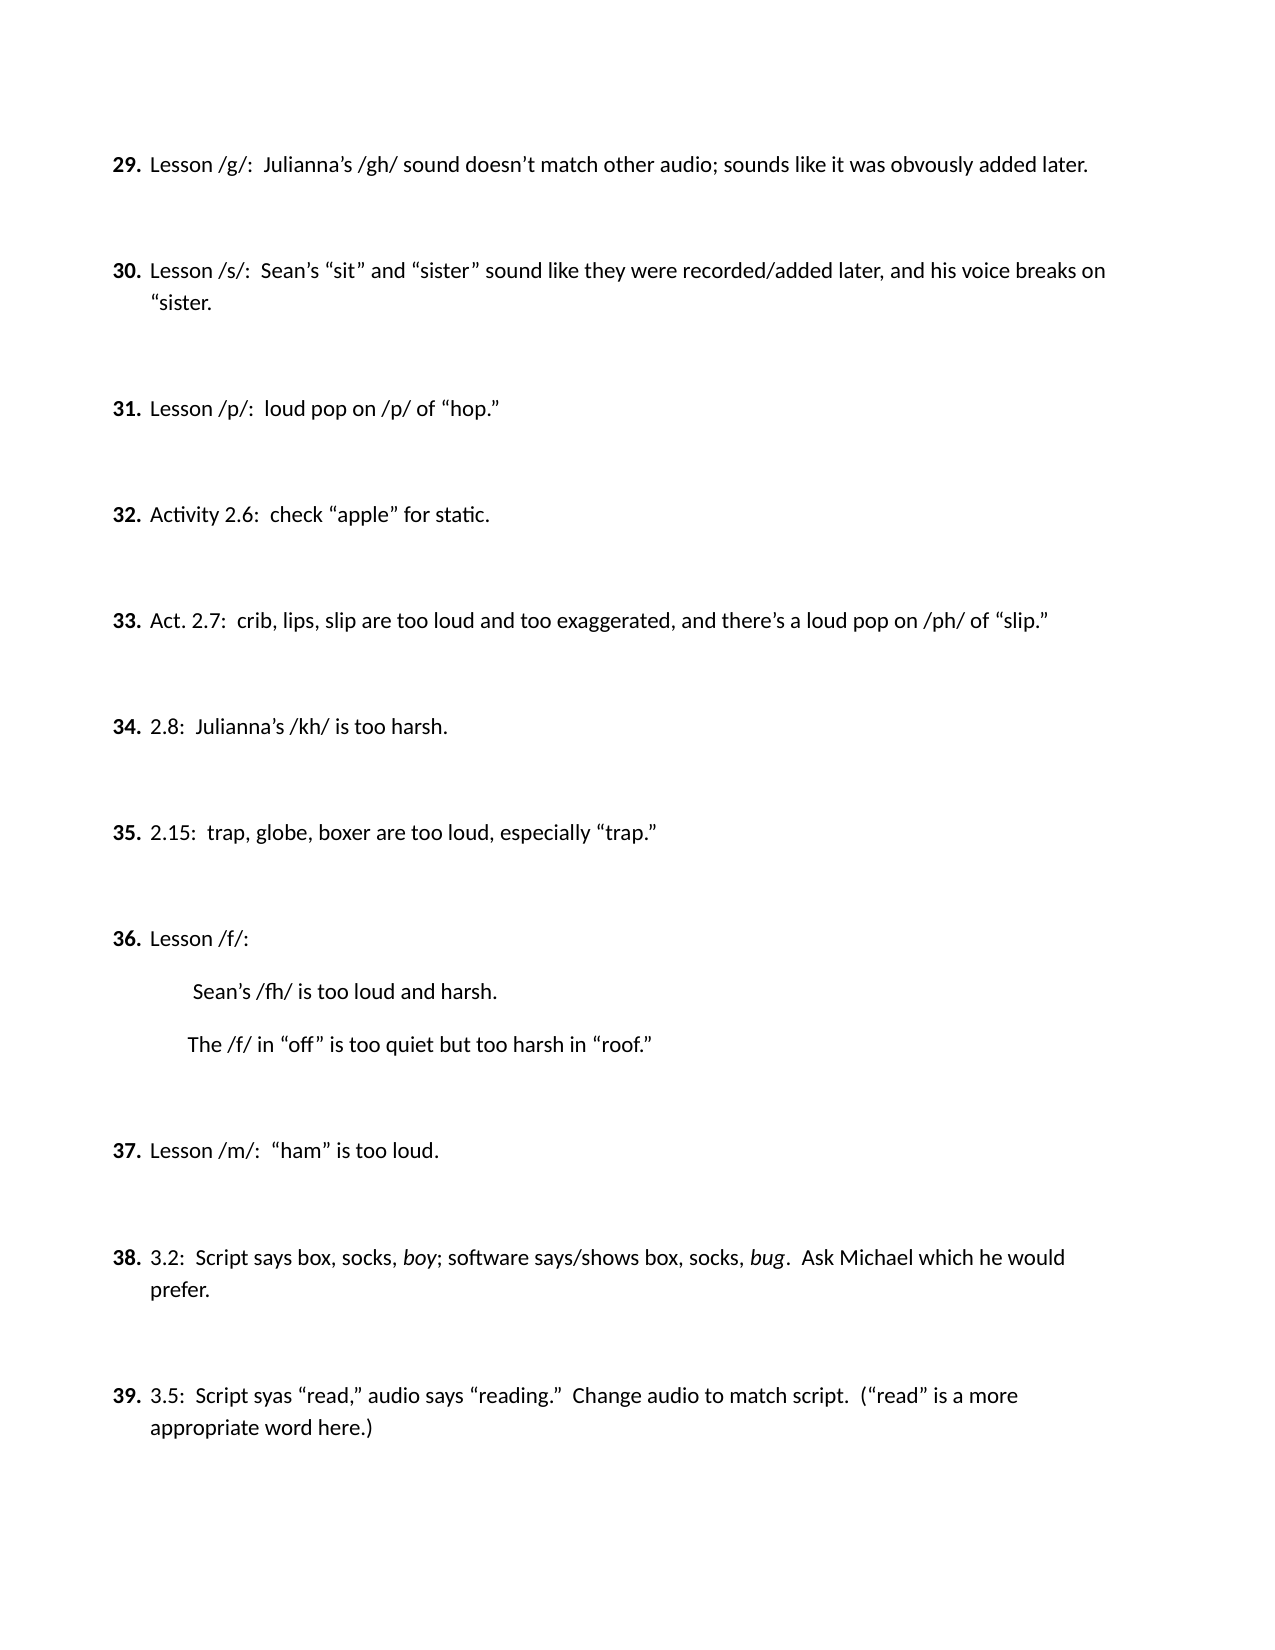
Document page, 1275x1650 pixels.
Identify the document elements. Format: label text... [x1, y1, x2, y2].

list Sean’s /fh/ is too loud and harsh. [187, 977, 1125, 1006]
list Act. 2.7: crib, lips, slip are too loud and too exaggerated, and there’s a loud pop on /ph/ of “slip.” [112, 606, 1125, 634]
list Lesson /p/: loud pop on /p/ of “hop.” [112, 394, 1125, 422]
list The /f/ in “off” is too quiet but too harsh in “roof.” [187, 1031, 1125, 1058]
list 3.2: Script says box, socks, boy; software says/shows box, socks, bug. Ask Michael which he would prefer. [112, 1243, 1125, 1303]
list Activity 2.6: check “apple” for static. [112, 500, 1125, 528]
list 2.8: Julianna’s /kh/ is too harsh. [112, 712, 1125, 740]
list Lesson /m/: “ham” is too loud. [112, 1137, 1125, 1164]
list 2.15: trap, globe, boxer are too loud, especially “trap.” [112, 818, 1125, 846]
list Lesson /f/: [112, 924, 1125, 952]
list 3.5: Script syas “read,” audio says “reading.” Change audio to match script. (“read” is a more appropriate word here.) [112, 1381, 1125, 1441]
list Lesson /s/: Sean’s “sit” and “sister” sound like they were recorded/added later, and his voice breaks on “sister. [112, 256, 1125, 316]
list Lesson /g/: Julianna’s /gh/ sound doesn’t match other audio; sounds like it was obvously added later. [112, 150, 1125, 178]
